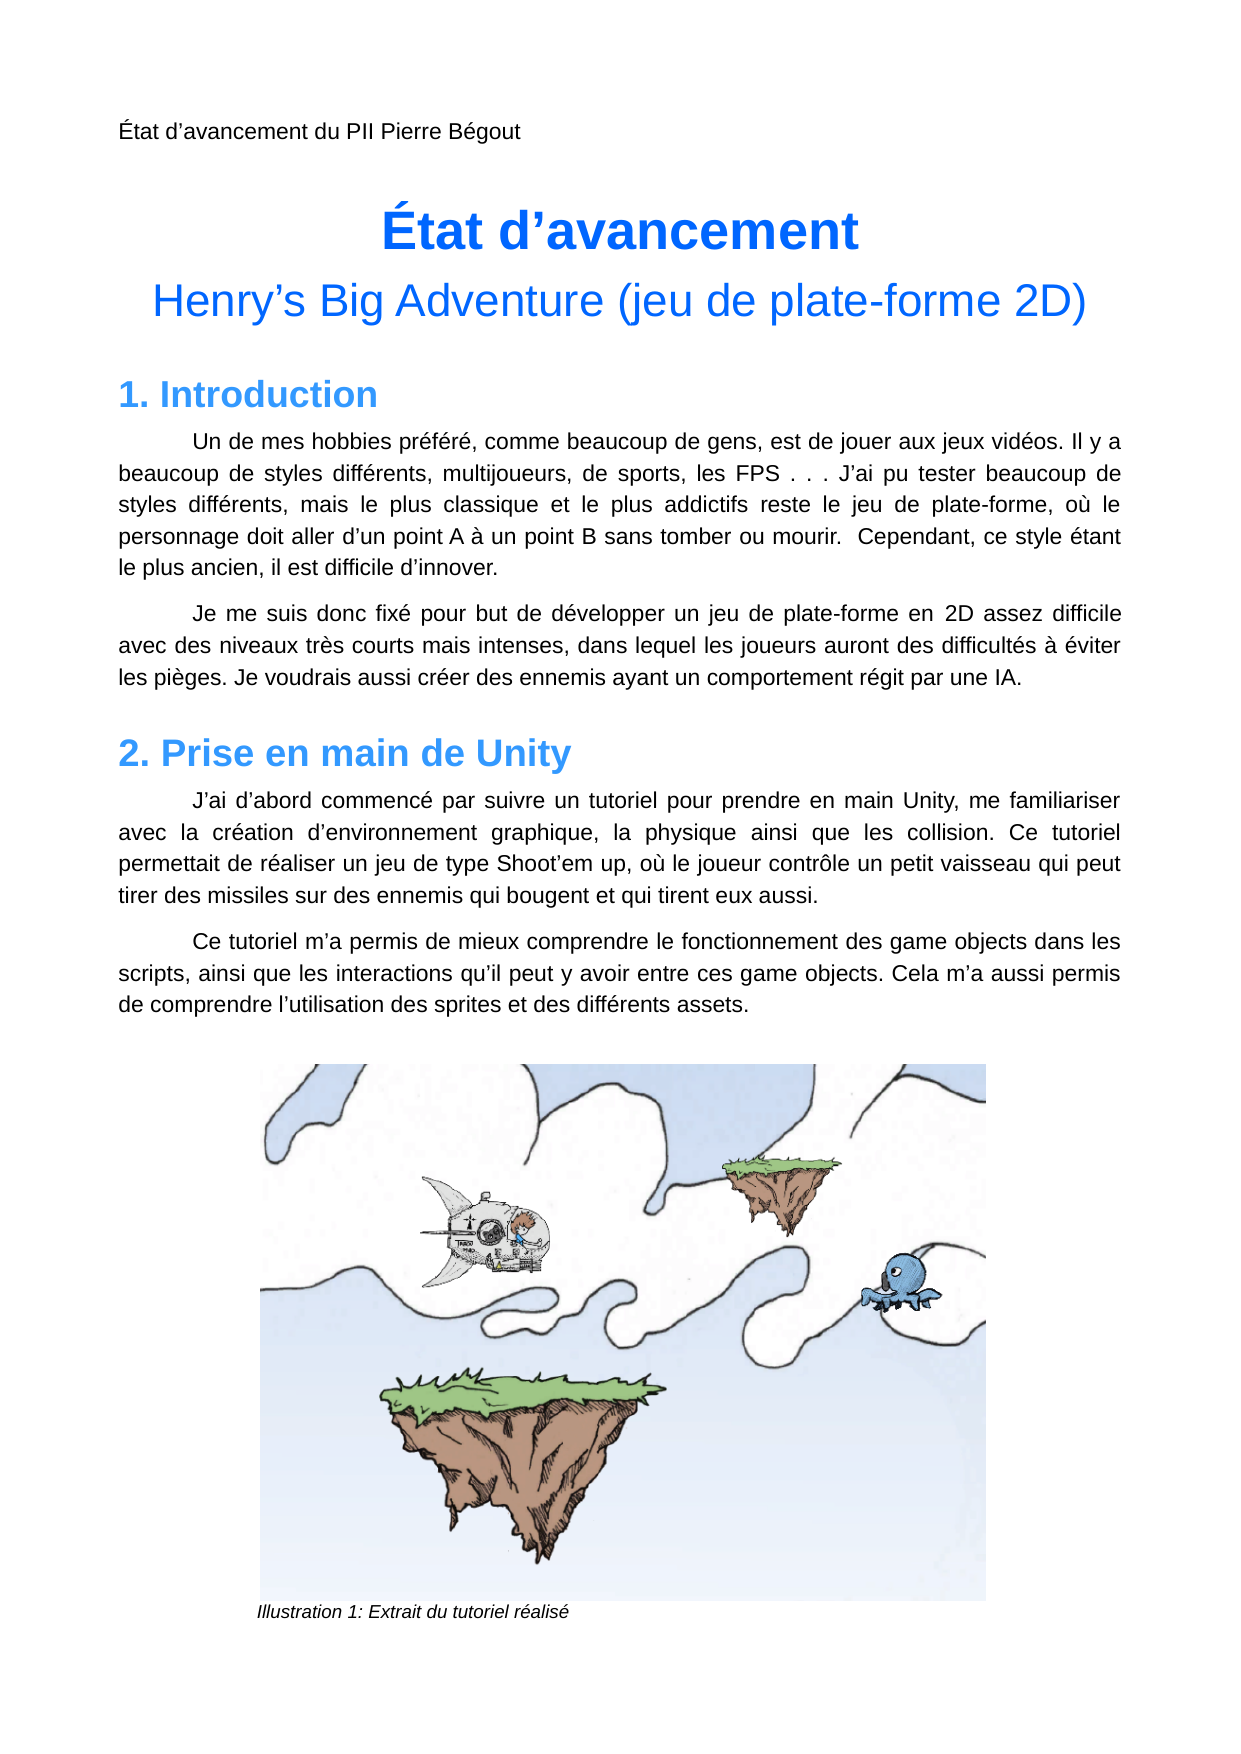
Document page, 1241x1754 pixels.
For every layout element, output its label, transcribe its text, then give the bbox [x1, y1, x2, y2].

text Un de mes hobbies préféré, comme beaucoup de gens, est de jouer aux jeux vidéos. Il y a beaucoup de styles différents, multijoueurs, de sports, les FPS . . . J’ai pu tester beaucoup de styles différents, mais le plus classique et le plus addictifs reste le jeu de plate-forme, où le personnage doit aller d’un point A à un point B sans tomber ou mourir. Cependant, ce style étant le plus ancien, il est difficile d’innover. [118, 428, 1122, 581]
subtitle État d’avancement [118, 199, 1122, 261]
text J’ai d’abord commencé par suivre un tutoriel pour prendre en main Unity, me familiariser avec la création d’environnement graphique, la physique ainsi que les collision. Ce tutoriel permettait de réaliser un jeu de type Shoot’em up, où le joueur contrôle un petit vaisseau qui peut tirer des missiles sur des ennemis qui bougent et qui tirent eux aussi. [118, 787, 1122, 908]
text Ce tutoriel m’a permis de mieux comprendre le fonctionnement des game objects dans les scripts, ainsi que les interactions qu’il peut y avoir entre ces game objects. Cela m’a aussi permis de comprendre l’utilisation des sprites et des différents assets. [118, 928, 1122, 1017]
text Je me suis donc fixé pour but de développer un jeu de plate-forme en 2D assez difficile avec des niveaux très courts mais intenses, dans lequel les joueurs auront des difficultés à éviter les pièges. Je voudrais aussi créer des ennemis ayant un comportement régit par une IA. [118, 600, 1122, 690]
subtitle 2. Prise en main de Unity [118, 731, 1122, 774]
picture [256, 1063, 989, 1601]
text Illustration 1: Extrait du tutoriel réalisé [257, 1601, 989, 1622]
text Henry’s Big Adventure (jeu de plate-forme 2D) [118, 274, 1122, 326]
subtitle 1. Introduction [118, 372, 1122, 416]
